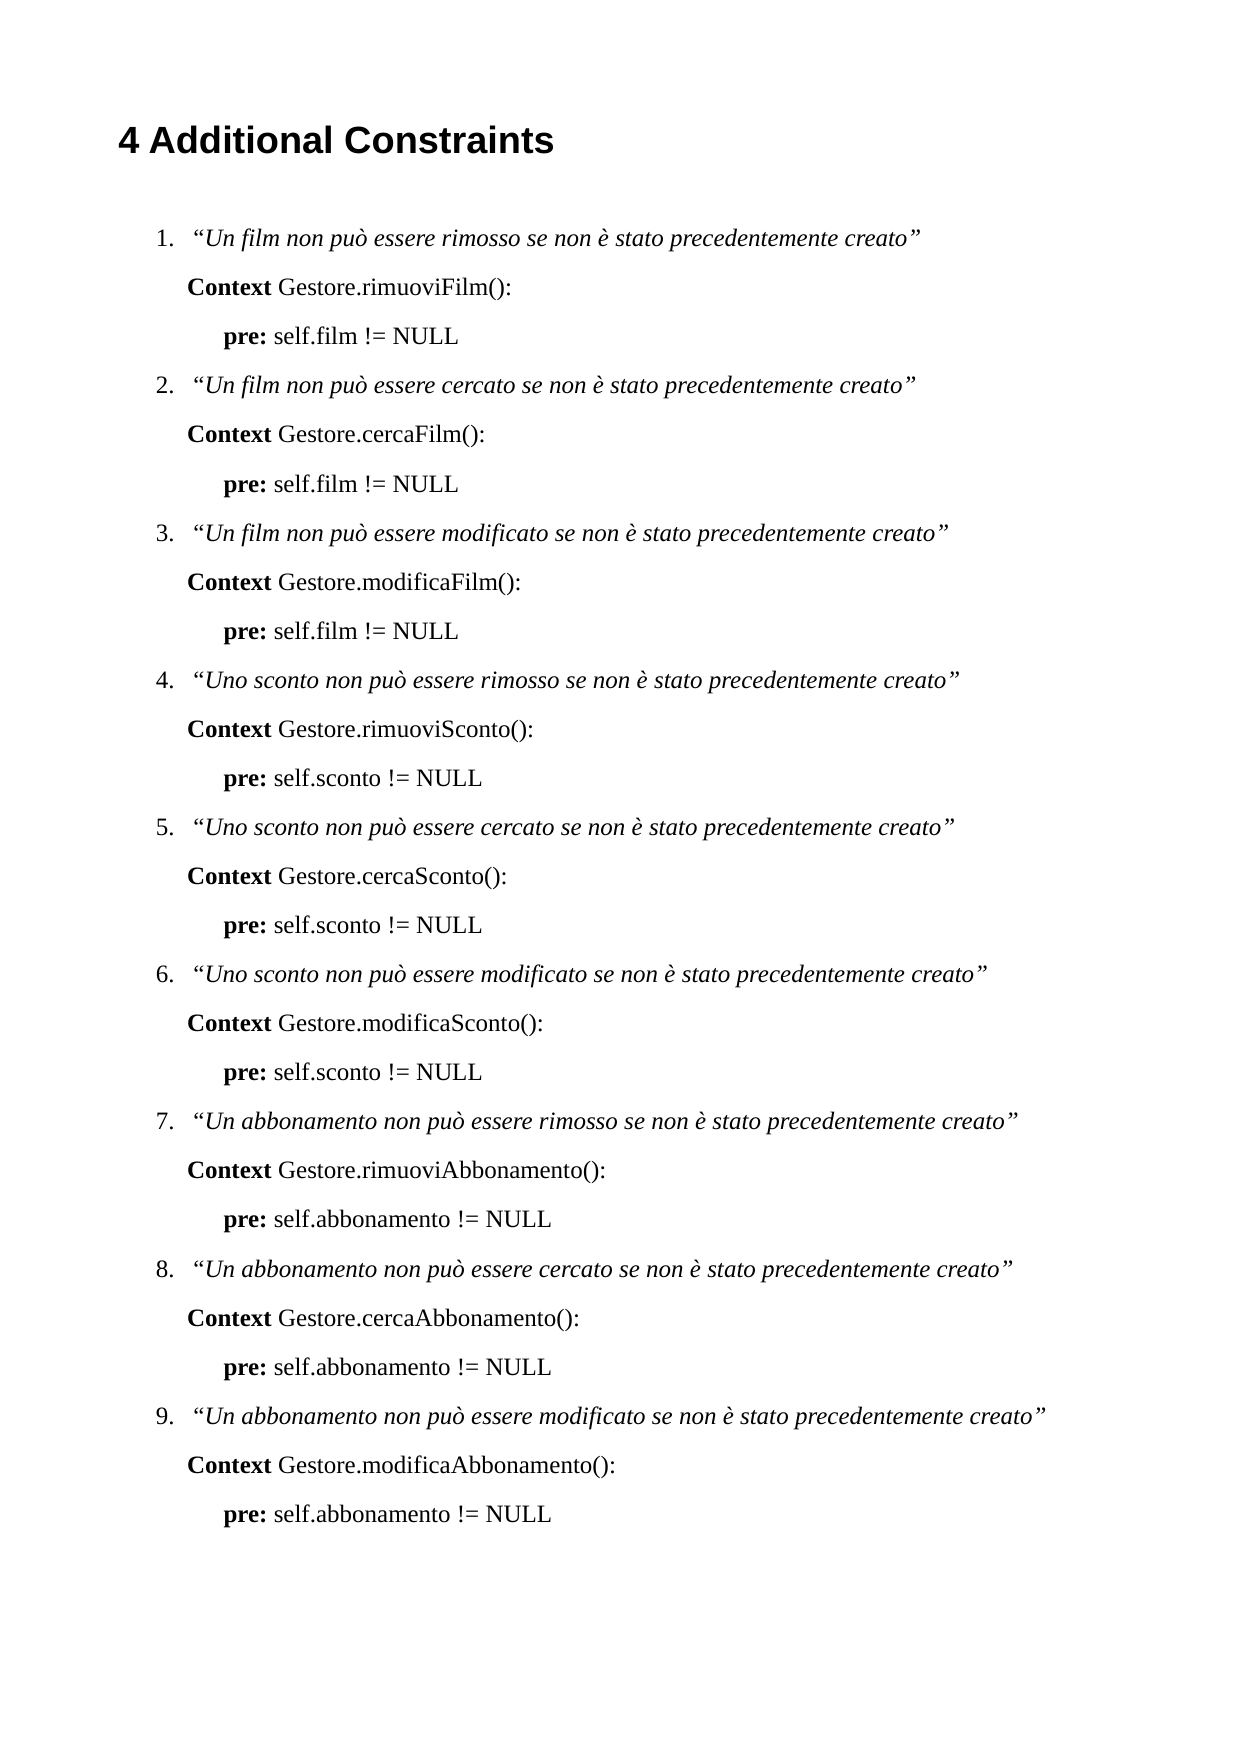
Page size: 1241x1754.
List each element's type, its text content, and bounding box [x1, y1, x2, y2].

text Context Gestore.modificaSconto(): [118, 1008, 1122, 1037]
text pre: self.abbonamento != NULL [118, 1204, 1122, 1233]
list “Un abbonamento non può essere cercato se non è stato precedentemente creato” [156, 1254, 1122, 1282]
text pre: self.film != NULL [118, 616, 1122, 644]
text pre: self.sconto != NULL [118, 1057, 1122, 1086]
text pre: self.abbonamento != NULL [118, 1499, 1122, 1528]
list “Uno sconto non può essere modificato se non è stato precedentemente creato” [156, 959, 1122, 988]
text pre: self.sconto != NULL [118, 910, 1122, 939]
list “Un abbonamento non può essere rimosso se non è stato precedentemente creato” [156, 1106, 1122, 1135]
text Context Gestore.rimuoviSconto(): [118, 714, 1122, 743]
list “Un abbonamento non può essere modificato se non è stato precedentemente creato” [156, 1401, 1122, 1429]
text pre: self.film != NULL [118, 321, 1122, 350]
list “Un film non può essere rimosso se non è stato precedentemente creato” [156, 223, 1122, 252]
subtitle 4 Additional Constraints [118, 118, 1122, 162]
text Context Gestore.modificaFilm(): [118, 567, 1122, 596]
text pre: self.abbonamento != NULL [118, 1352, 1122, 1381]
text Context Gestore.modificaAbbonamento(): [118, 1450, 1122, 1479]
text Context Gestore.cercaFilm(): [118, 419, 1122, 448]
list “Uno sconto non può essere rimosso se non è stato precedentemente creato” [156, 665, 1122, 694]
list “Un film non può essere cercato se non è stato precedentemente creato” [156, 371, 1122, 399]
text pre: self.film != NULL [118, 469, 1122, 497]
list “Uno sconto non può essere cercato se non è stato precedentemente creato” [156, 812, 1122, 841]
text Context Gestore.rimuoviFilm(): [118, 272, 1122, 301]
text Context Gestore.cercaSconto(): [118, 861, 1122, 890]
text Context Gestore.rimuoviAbbonamento(): [118, 1156, 1122, 1184]
list “Un film non può essere modificato se non è stato precedentemente creato” [156, 518, 1122, 546]
text Context Gestore.cercaAbbonamento(): [118, 1303, 1122, 1331]
text pre: self.sconto != NULL [118, 763, 1122, 792]
